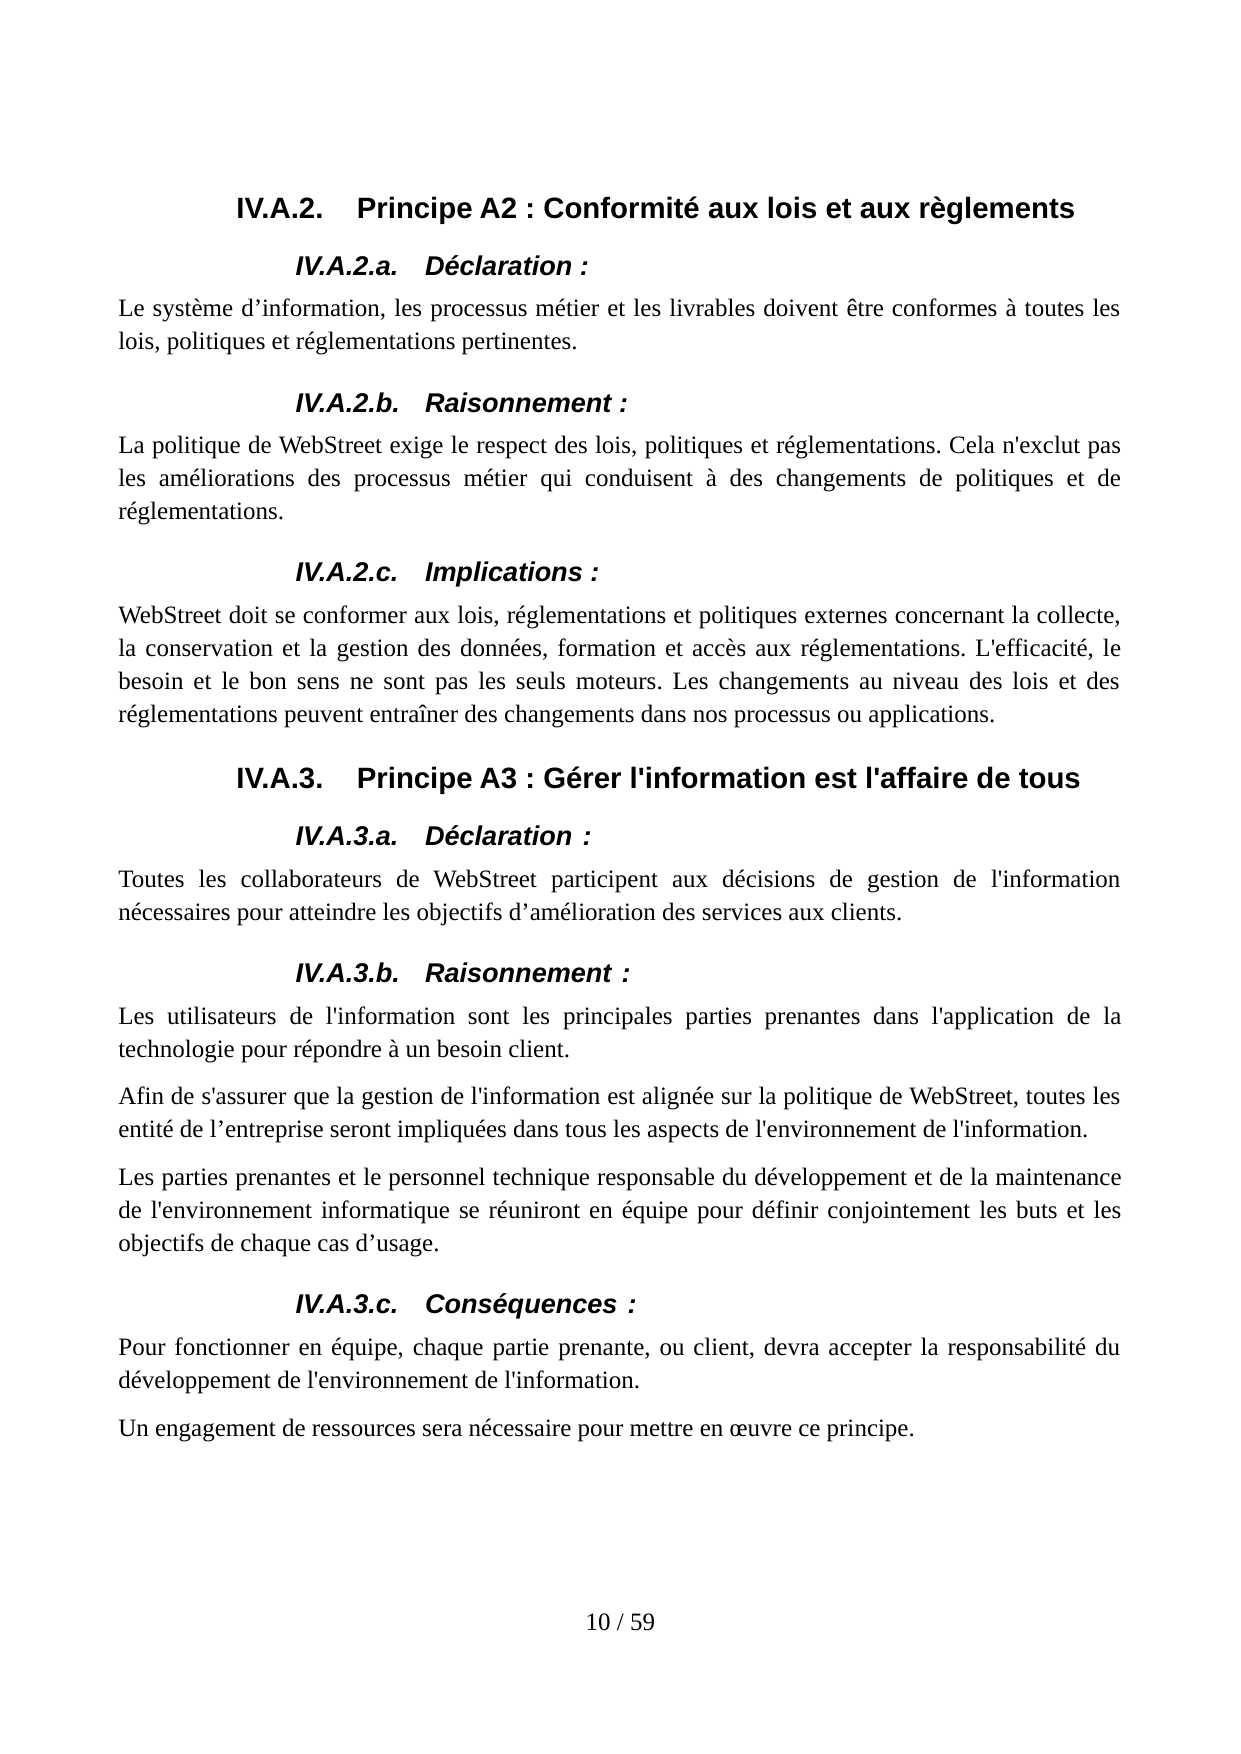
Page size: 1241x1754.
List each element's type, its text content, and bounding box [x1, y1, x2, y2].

text Un engagement de ressources sera nécessaire pour mettre en œuvre ce principe. [118, 1413, 1122, 1441]
text WebStreet doit se conformer aux lois, réglementations et politiques externes concernant la collecte, la conservation et la gestion des données, formation et accès aux réglementations. L'efficacité, le besoin et le bon sens ne sont pas les seuls moteurs. Les changements au niveau des lois et des réglementations peuvent entraîner des changements dans nos processus ou applications. [118, 600, 1122, 728]
subtitle Raisonnement : [118, 387, 1122, 418]
subtitle Déclaration : [118, 250, 1122, 281]
text Le système d’information, les processus métier et les livrables doivent être conformes à toutes les lois, politiques et réglementations pertinentes. [118, 293, 1122, 355]
subtitle Implications : [118, 556, 1122, 588]
subtitle Conséquences : [118, 1288, 1122, 1319]
subtitle Raisonnement : [118, 957, 1122, 988]
subtitle Déclaration : [118, 820, 1122, 851]
text Les parties prenantes et le personnel technique responsable du développement et de la maintenance de l'environnement informatique se réuniront en équipe pour définir conjointement les buts et les objectifs de chaque cas d’usage. [118, 1162, 1122, 1257]
text Toutes les collaborateurs de WebStreet participent aux décisions de gestion de l'information nécessaires pour atteindre les objectifs d’amélioration des services aux clients. [118, 864, 1122, 926]
subtitle Principe A3 : Gérer l'information est l'affaire de tous [118, 761, 1122, 795]
text Pour fonctionner en équipe, chaque partie prenante, ou client, devra accepter la responsabilité du développement de l'environnement de l'information. [118, 1332, 1122, 1394]
subtitle Principe A2 : Conformité aux lois et aux règlements [118, 191, 1122, 225]
text La politique de WebStreet exige le respect des lois, politiques et réglementations. Cela n'exclut pas les améliorations des processus métier qui conduisent à des changements de politiques et de réglementations. [118, 430, 1122, 525]
text Les utilisateurs de l'information sont les principales parties prenantes dans l'application de la technologie pour répondre à un besoin client. [118, 1001, 1122, 1063]
text Afin de s'assurer que la gestion de l'information est alignée sur la politique de WebStreet, toutes les entité de l’entreprise seront impliquées dans tous les aspects de l'environnement de l'information. [118, 1081, 1122, 1143]
